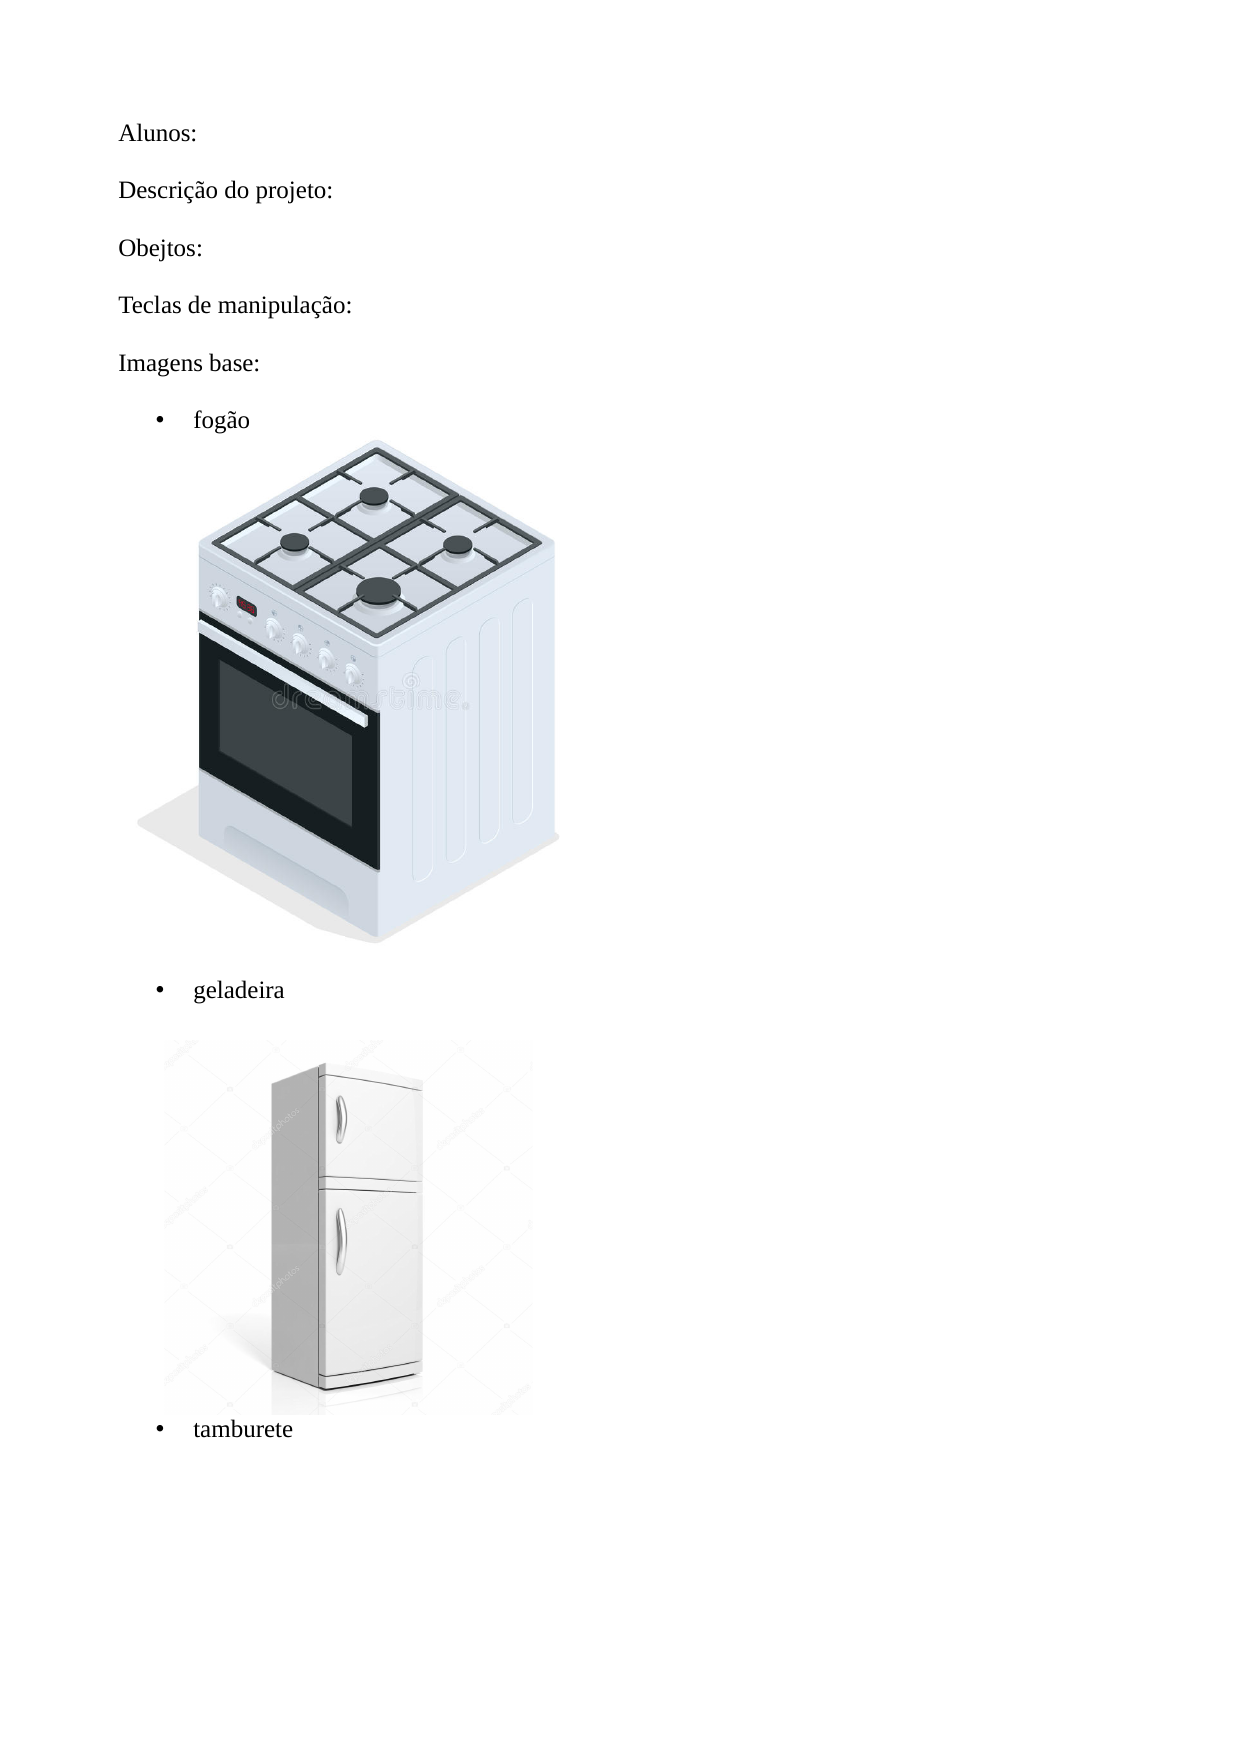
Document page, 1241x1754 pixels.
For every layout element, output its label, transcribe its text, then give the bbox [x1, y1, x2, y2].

text Obejtos: [118, 233, 1122, 262]
list geladeira [156, 975, 1122, 1003]
list fogão [156, 406, 1122, 434]
picture [114, 435, 626, 946]
text Descrição do projeto: [118, 176, 1122, 204]
text Teclas de manipulação: [118, 291, 1122, 319]
picture [164, 1040, 533, 1415]
text Alunos: [118, 118, 1122, 147]
list tamburete [156, 1032, 1122, 1443]
text Imagens base: [118, 348, 1122, 377]
